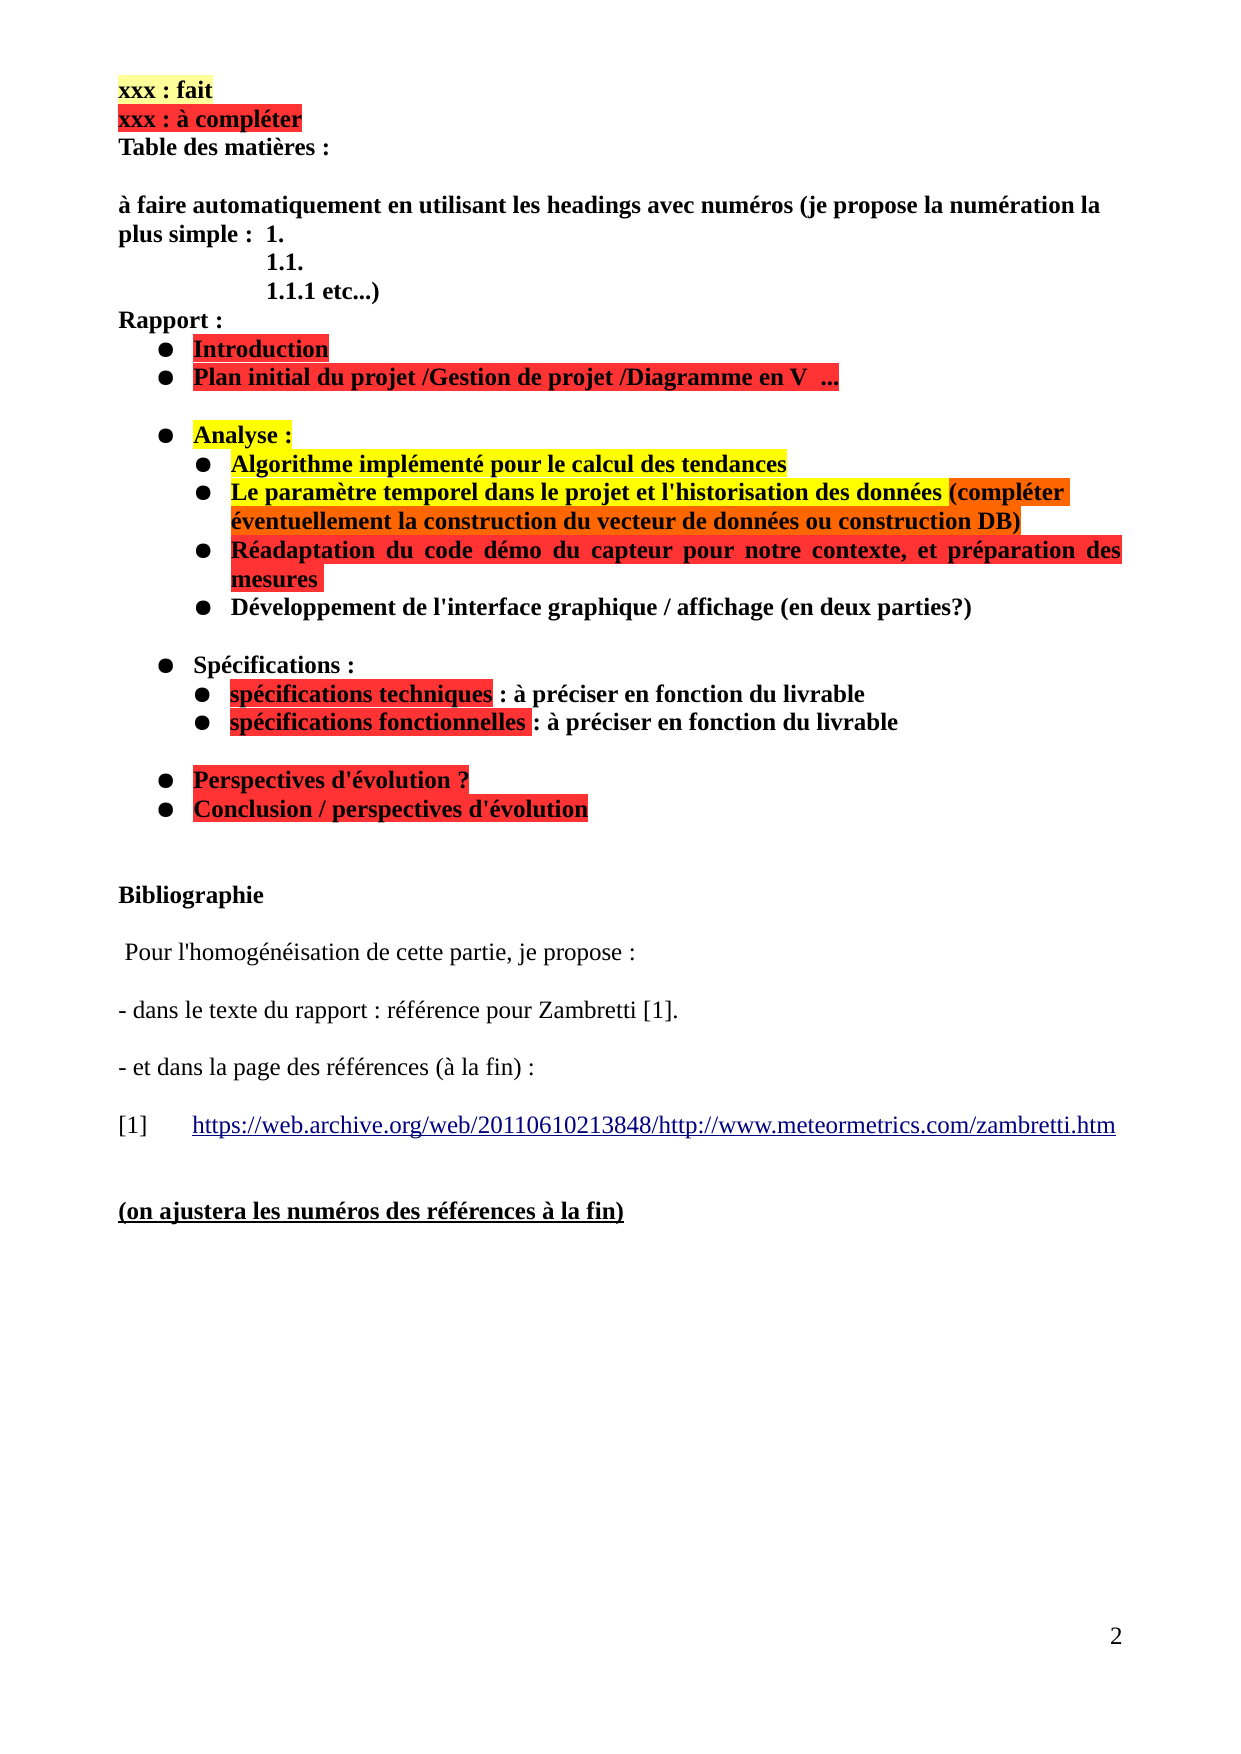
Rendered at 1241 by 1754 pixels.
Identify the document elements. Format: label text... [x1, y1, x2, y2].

list Réadaptation du code démo du capteur pour notre contexte, et préparation des mesures [193, 535, 1122, 592]
text xxx : fait [118, 75, 1122, 104]
list spécifications fonctionnelles : à préciser en fonction du livrable [192, 707, 1122, 736]
text à faire automatiquement en utilisant les headings avec numéros (je propose la numération la plus simple : 1. [118, 190, 1122, 247]
text 1.1.1 etc...) [118, 276, 1122, 305]
list Spécifications : [156, 650, 1122, 679]
list Introduction [156, 334, 1122, 362]
list Le paramètre temporel dans le projet et l'historisation des données (compléter éventuellement la construction du vecteur de données ou construction DB) [193, 477, 1122, 535]
text 1.1. [118, 247, 1122, 276]
text Rapport : [118, 305, 1122, 334]
list Conclusion / perspectives d'évolution [156, 794, 1122, 822]
list spécifications techniques : à préciser en fonction du livrable [192, 679, 1122, 707]
text Table des matières : [118, 132, 1122, 161]
list Analyse : [156, 420, 1122, 449]
list Développement de l'interface graphique / affichage (en deux parties?) [193, 592, 1122, 621]
text (on ajustera les numéros des références à la fin) [118, 1196, 1122, 1225]
list Plan initial du projet /Gestion de projet /Diagramme en V ... [156, 362, 1122, 391]
list Algorithme implémenté pour le calcul des tendances [193, 449, 1122, 477]
text xxx : à compléter [118, 104, 1122, 132]
text [1] https://web.archive.org/web/20110610213848/http://www.meteormetrics.com/zambretti.htm [118, 1110, 1122, 1139]
list Perspectives d'évolution ? [156, 765, 1122, 794]
text Pour l'homogénéisation de cette partie, je propose : [118, 937, 1122, 966]
text Bibliographie [118, 880, 1122, 909]
text - et dans la page des références (à la fin) : [118, 1052, 1122, 1081]
text - dans le texte du rapport : référence pour Zambretti [1]. [118, 995, 1122, 1024]
